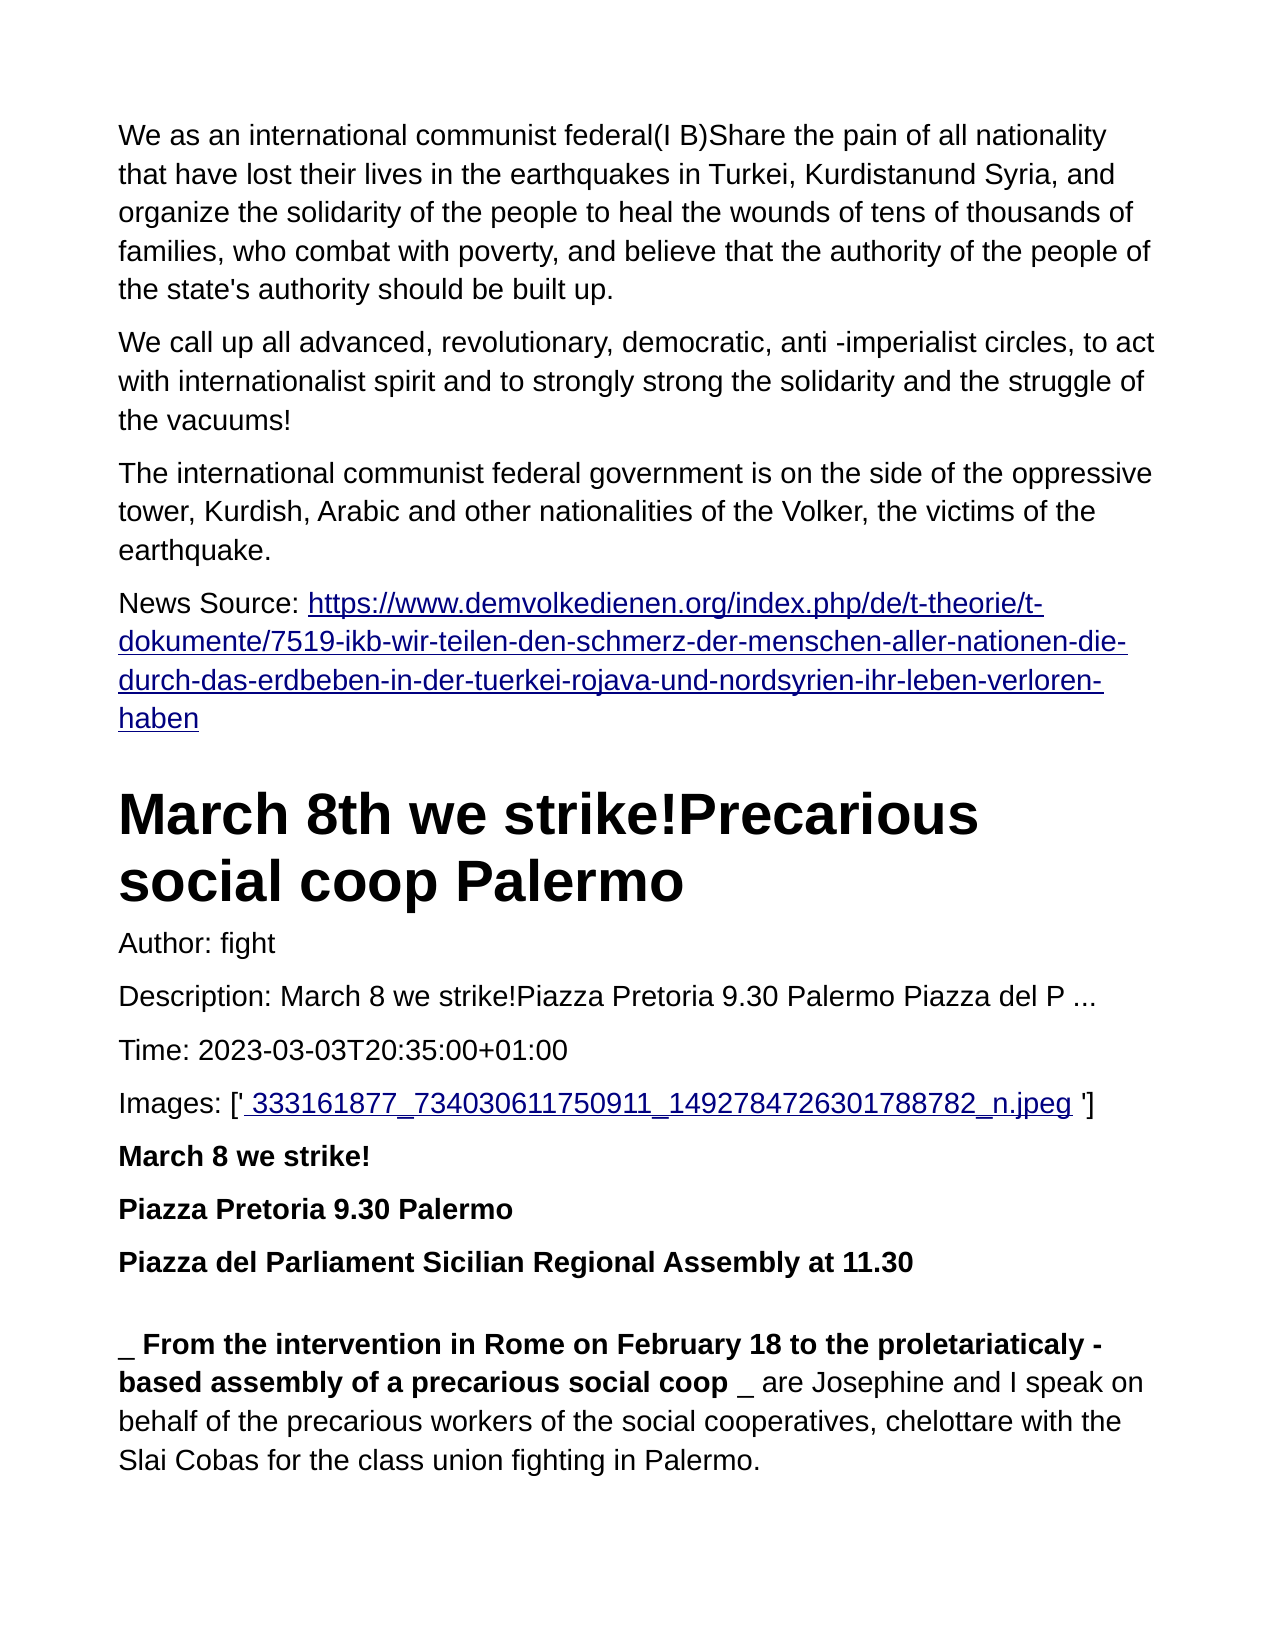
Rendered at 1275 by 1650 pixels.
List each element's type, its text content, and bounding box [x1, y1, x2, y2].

text We as an international communist federal(I B)Share the pain of all nationality that have lost their lives in the earthquakes in Turkei, Kurdistanund Syria, and organize the solidarity of the people to heal the wounds of tens of thousands of families, who combat with poverty, and believe that the authority of the people of the state's authority should be built up. [118, 118, 1157, 306]
text Piazza Pretoria 9.30 Palermo [118, 1192, 1157, 1225]
text Piazza del Parliament Sicilian Regional Assembly at 11.30 [118, 1245, 1157, 1278]
text News Source: https://www.demvolkedienen.org/index.php/de/t-theorie/t-dokumente/7519-ikb-wir-teilen-den-schmerz-der-menschen-aller-nationen-die-durch-das-erdbeben-in-der-tuerkei-rojava-und-nordsyrien-ihr-leben-verloren-haben [118, 586, 1157, 735]
text _ From the intervention in Rome on February 18 to the proletariaticaly -based assembly of a precarious social coop _ are Josephine and I speak on behalf of the precarious workers of the social cooperatives, chelottare with the Slai Cobas for the class union fighting in Palermo. [118, 1327, 1157, 1476]
text Author: fight [118, 926, 1157, 960]
text Images: [' 333161877_734030611750911_1492784726301788782_n.jpeg '] [118, 1086, 1157, 1119]
text Time: 2023-03-03T20:35:00+01:00 [118, 1032, 1157, 1066]
text We call up all advanced, revolutionary, democratic, anti -imperialist circles, to act with internationalist spirit and to strongly strong the solidarity and the struggle of the vacuums! [118, 325, 1157, 436]
text The international communist federal government is on the side of the oppressive tower, Kurdish, Arabic and other nationalities of the Volker, the victims of the earthquake. [118, 456, 1157, 566]
text Description: March 8 we strike!Piazza Pretoria 9.30 Palermo Piazza del P ... [118, 979, 1157, 1013]
text March 8 we strike! [118, 1139, 1157, 1172]
subtitle March 8th we strike!Precarious social coop Palermo [118, 779, 1157, 914]
